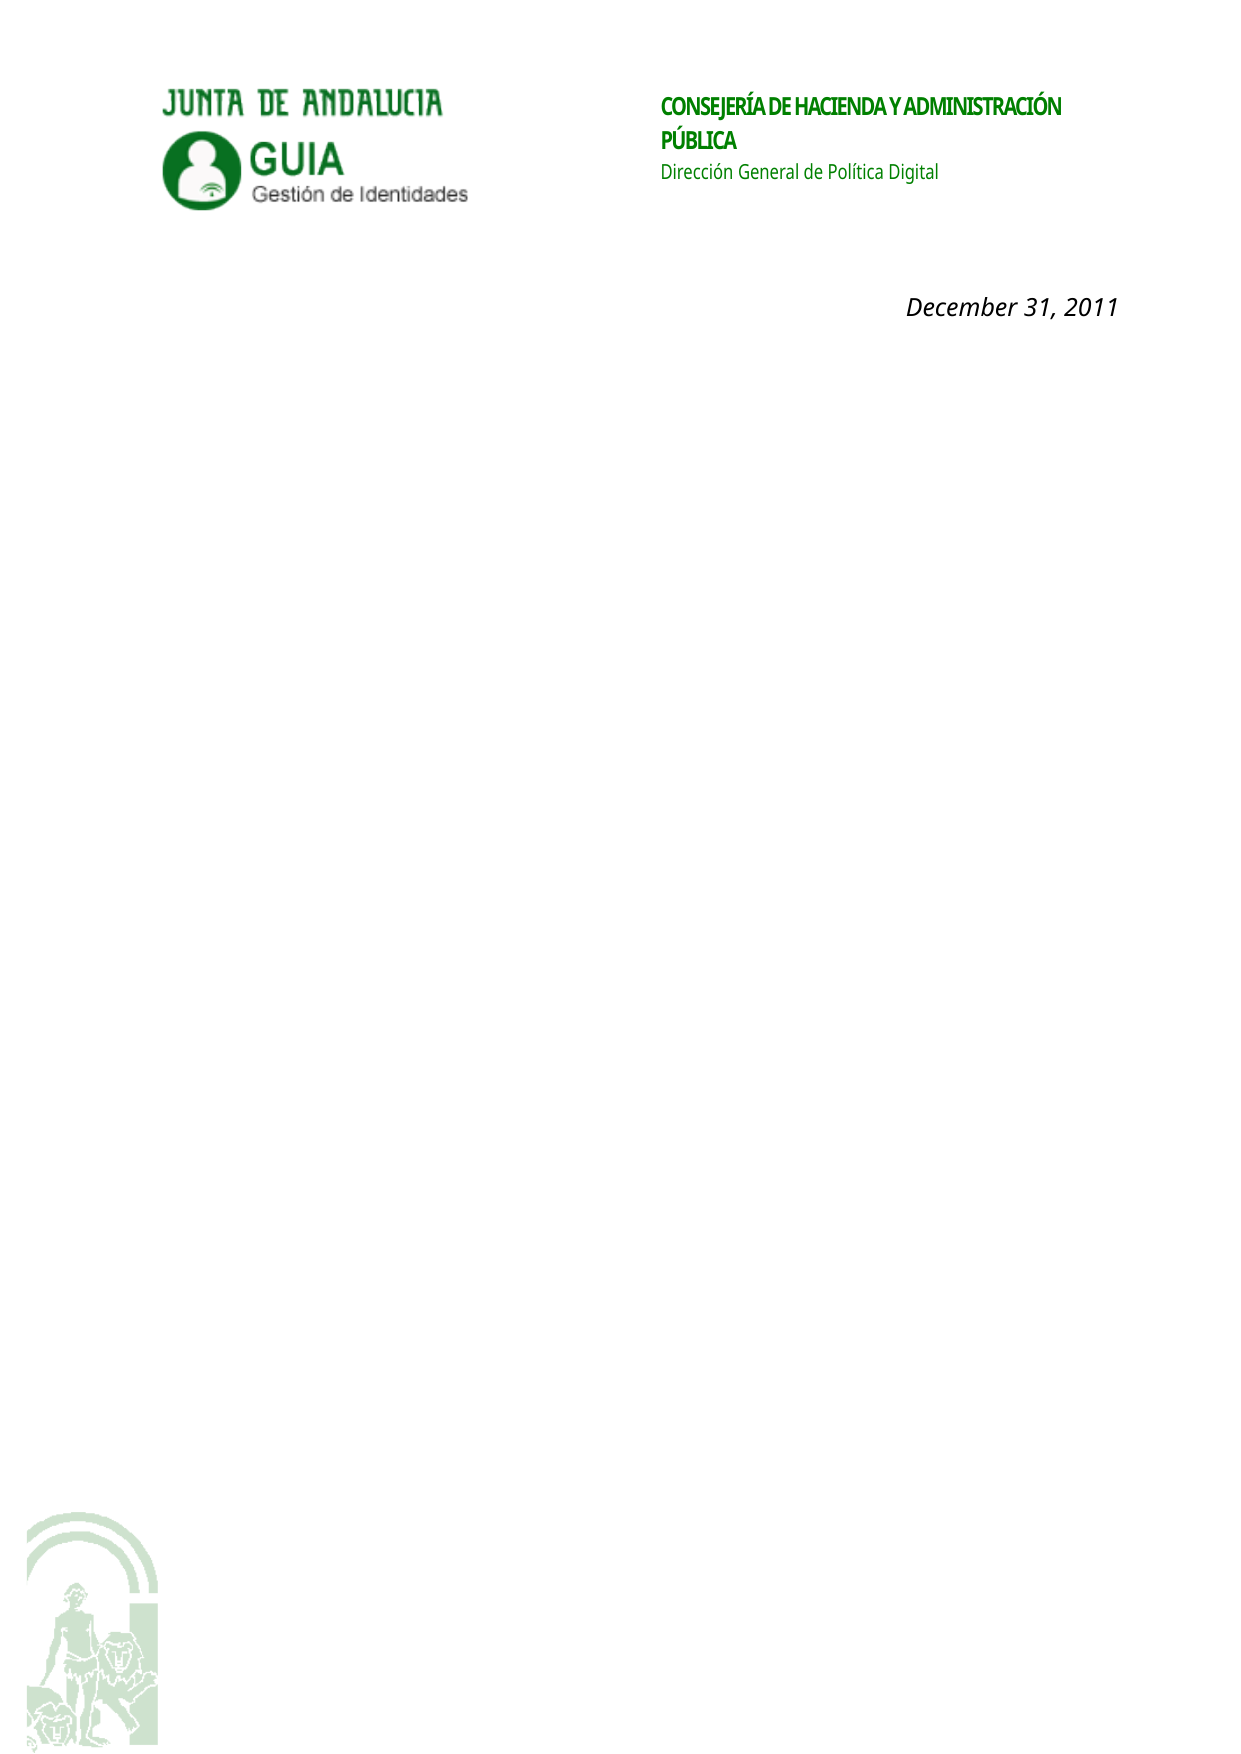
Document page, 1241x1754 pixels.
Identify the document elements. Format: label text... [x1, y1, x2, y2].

text 31 de diciembre de 2011 [148, 290, 1122, 324]
picture [147, 82, 498, 225]
picture [26, 1511, 159, 1753]
